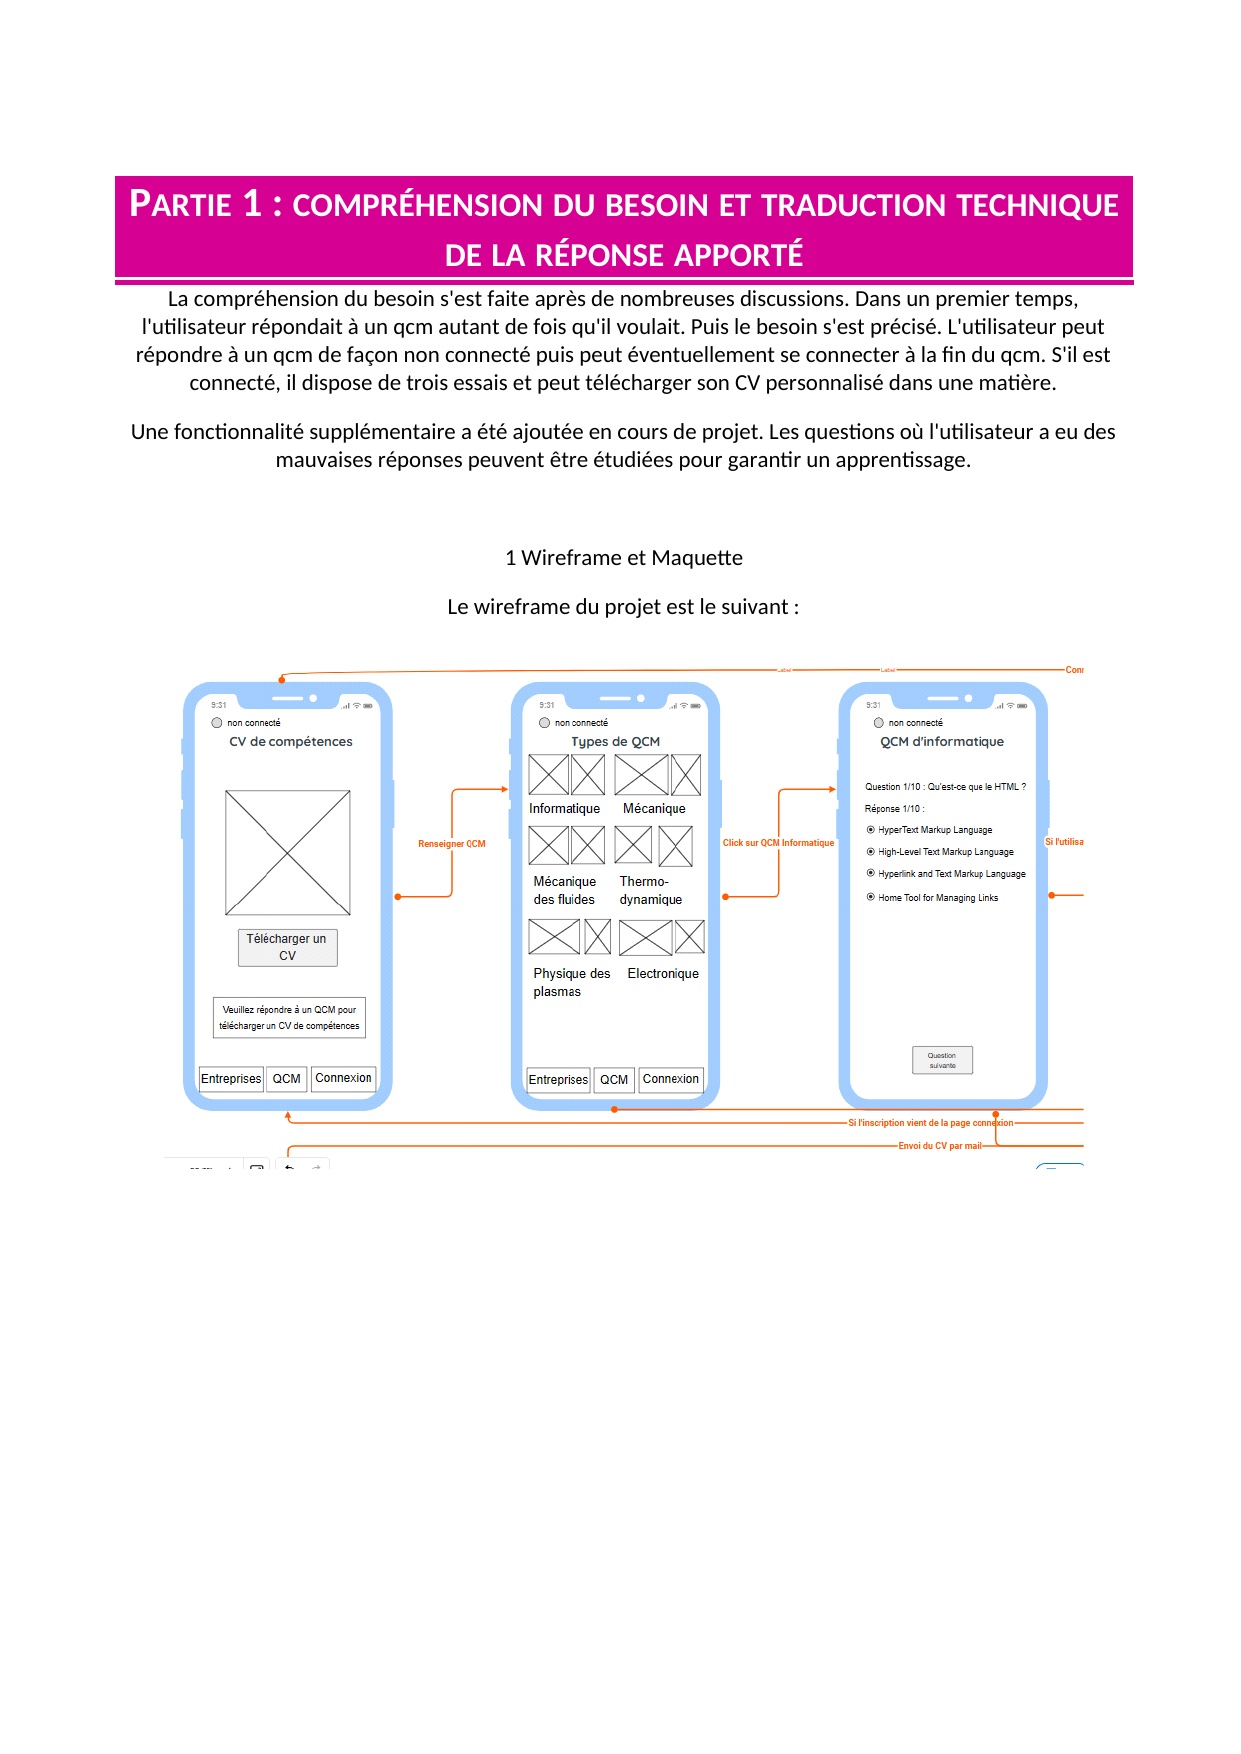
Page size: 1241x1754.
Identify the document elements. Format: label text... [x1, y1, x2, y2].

table_cell La compréhension du besoin s'est faite après de nombreuses discussions. Dans un premier temps, l'utilisateur répondait à un qcm autant de fois qu'il voulait. Puis le besoin s'est précisé. L'utilisateur peut répondre à un qcm de façon non connecté puis peut éventuellement se connecter à la fin du qcm. S'il est connecté, il dispose de trois essais et peut télécharger son CV personnalisé dans une matière. Une fonctionnalité supplémentaire a été ajoutée en cours de projet. Les questions où l'utilisateur a eu des mauvaises réponses peuvent être étudiées pour garantir un apprentissage. 1 Wireframe et Maquette Le wireframe du projet est le suivant : [115, 285, 1133, 1224]
table_header Partie 1 : compréhension du besoin et traduction technique de la réponse apporté [115, 176, 1133, 277]
